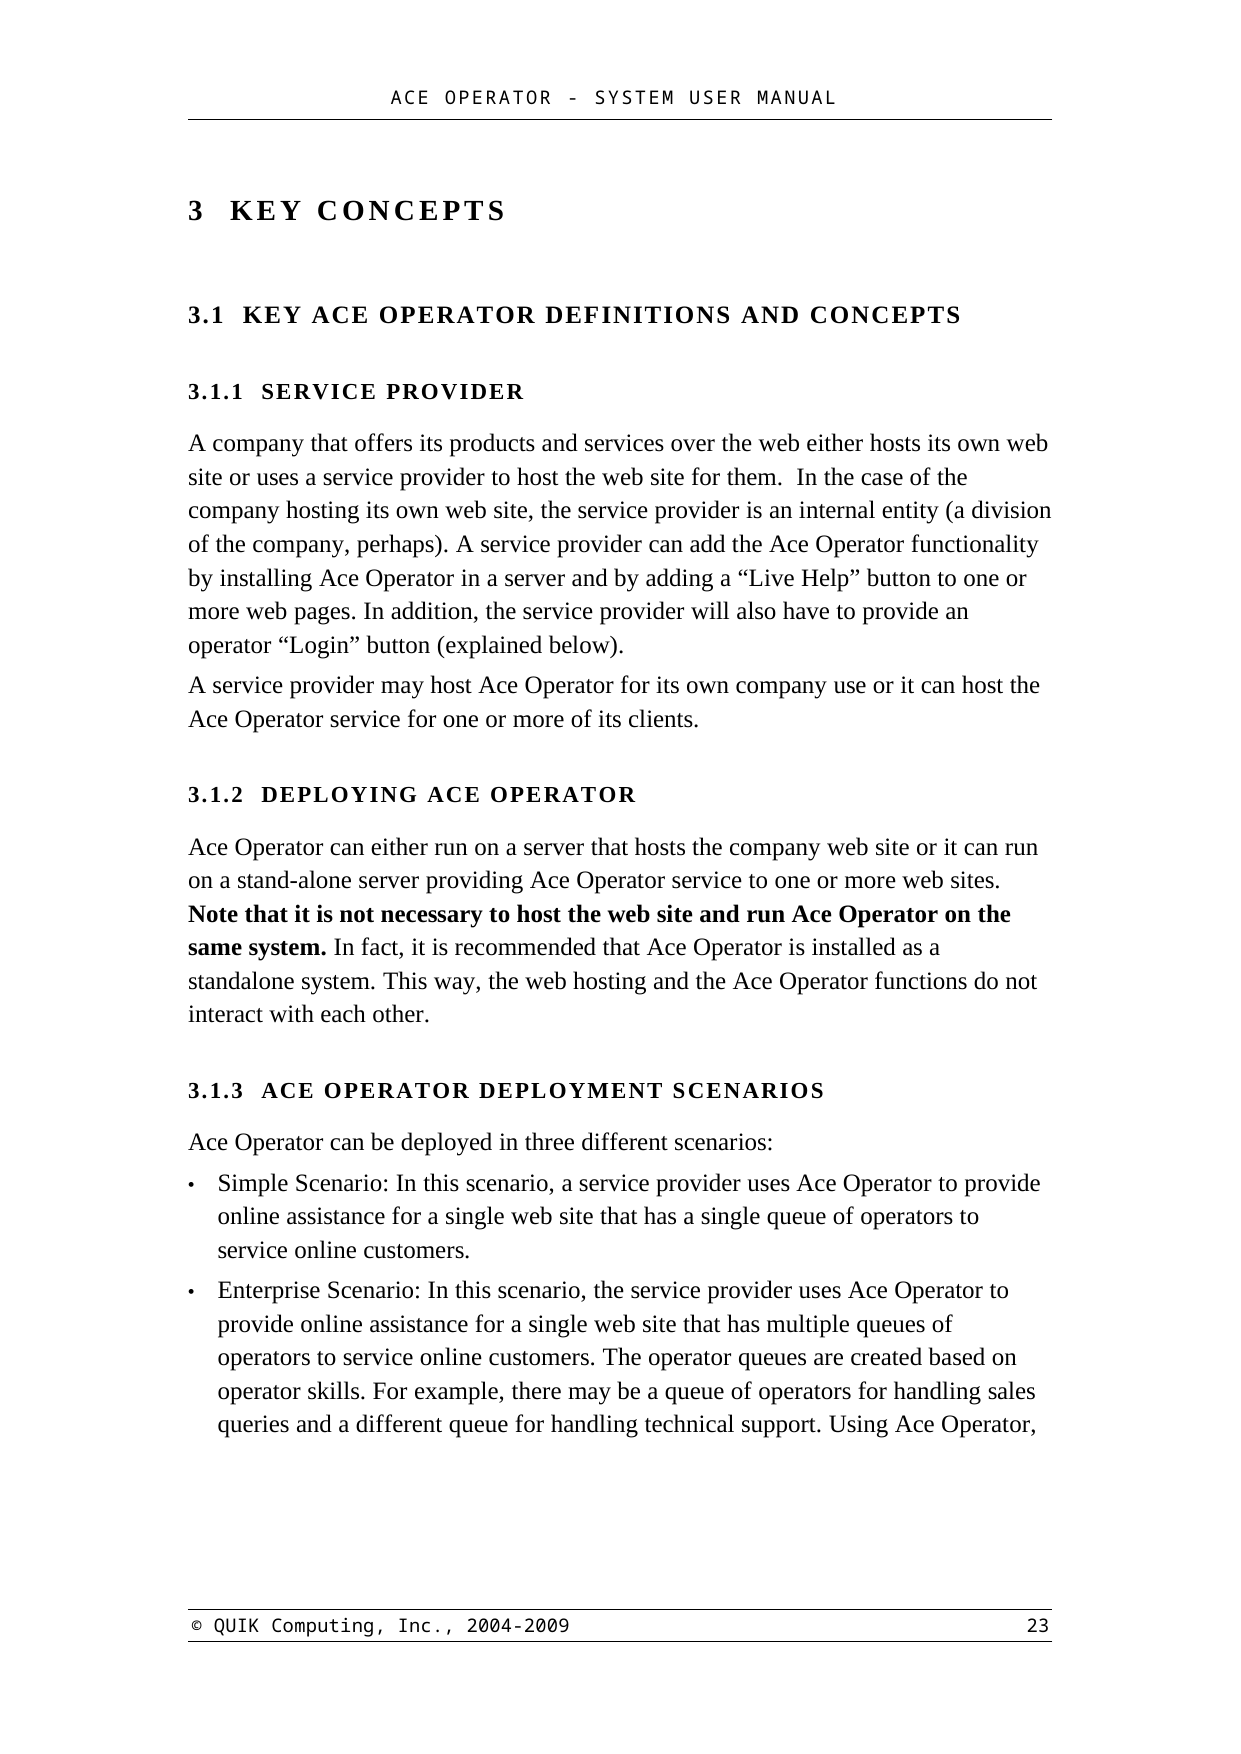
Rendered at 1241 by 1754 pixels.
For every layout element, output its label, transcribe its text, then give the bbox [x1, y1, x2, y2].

subtitle Deploying Ace Operator [188, 782, 1052, 808]
text Ace Operator can either run on a server that hosts the company web site or it can run on a stand-alone server providing Ace Operator service to one or more web sites. Note that it is not necessary to host the web site and run Ace Operator on the same system. In fact, it is recommended that Ace Operator is installed as a standalone system. This way, the web hosting and the Ace Operator functions do not interact with each other. [188, 832, 1052, 1028]
text A service provider may host Ace Operator for its own company use or it can host the Ace Operator service for one or more of its clients. [188, 671, 1052, 732]
subtitle Ace Operator Deployment Scenarios [188, 1078, 1052, 1103]
subtitle Key Concepts [188, 194, 1052, 226]
list Enterprise Scenario: In this scenario, the service provider uses Ace Operator to provide online assistance for a single web site that has multiple queues of operators to service online customers. The operator queues are created based on operator skills. For example, there may be a queue of operators for handling sales queries and a different queue for handling technical support. Using Ace Operator, [188, 1276, 1052, 1438]
text A company that offers its products and services over the web either hosts its own web site or uses a service provider to host the web site for them. In the case of the company hosting its own web site, the service provider is an internal entity (a division of the company, perhaps). A service provider can add the Ace Operator functionality by installing Ace Operator in a server and by adding a “Live Help” button to one or more web pages. In addition, the service provider will also have to provide an operator “Login” button (explained below). [188, 429, 1052, 658]
list Simple Scenario: In this scenario, a service provider uses Ace Operator to provide online assistance for a single web site that has a single queue of operators to service online customers. [188, 1168, 1052, 1263]
subtitle Key Ace Operator Definitions and Concepts [188, 301, 1052, 329]
subtitle Service Provider [188, 379, 1052, 404]
text Ace Operator can be deployed in three different scenarios: [188, 1128, 1052, 1156]
